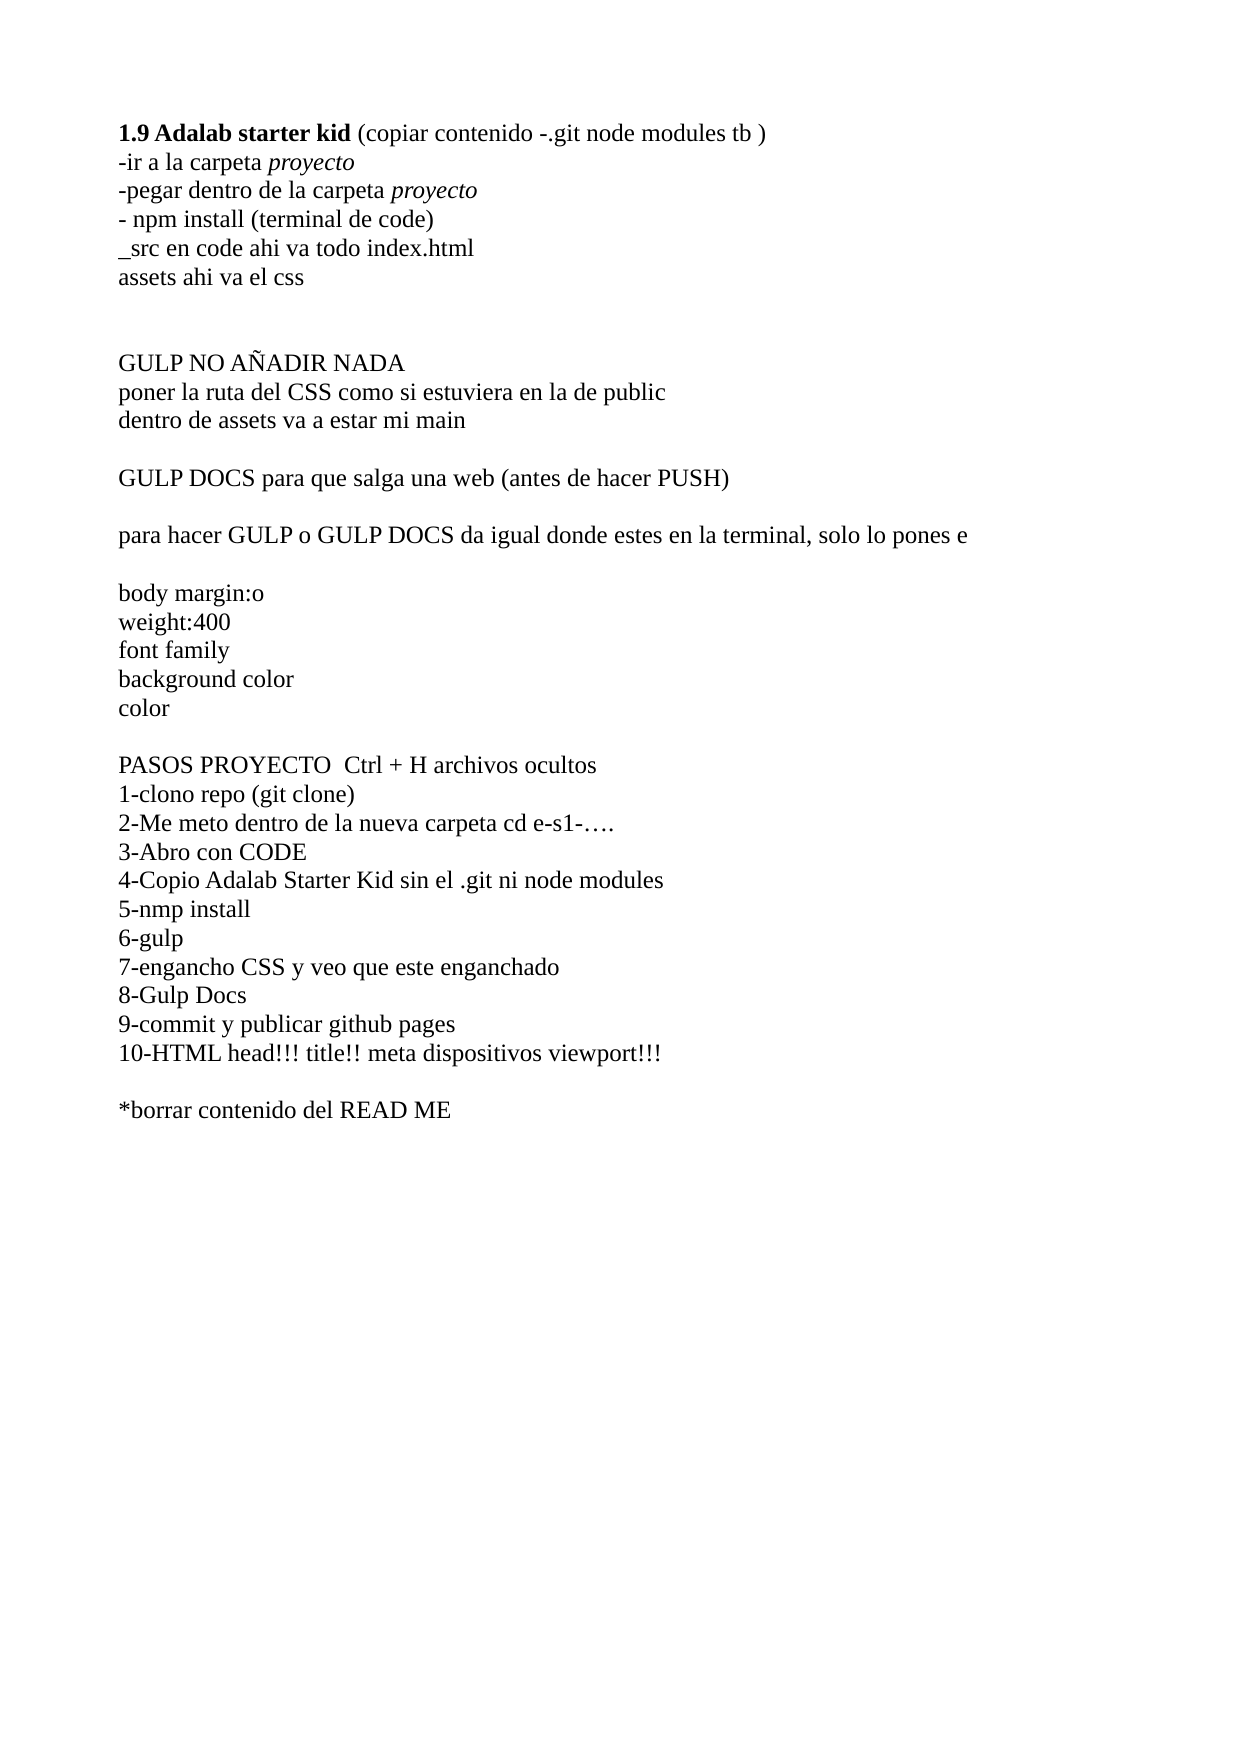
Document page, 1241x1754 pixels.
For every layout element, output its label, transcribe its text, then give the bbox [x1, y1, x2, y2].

text 1.9 Adalab starter kid (copiar contenido -.git node modules tb ) [118, 118, 1122, 147]
text para hacer GULP o GULP DOCS da igual donde estes en la terminal, solo lo pones e [118, 521, 1122, 549]
text - npm install (terminal de code) [118, 204, 1122, 233]
text GULP NO AÑADIR NADA [118, 348, 1122, 377]
text 7-engancho CSS y veo que este enganchado [118, 952, 1122, 981]
text 3-Abro con CODE [118, 837, 1122, 866]
text background color [118, 664, 1122, 693]
text 9-commit y publicar github pages [118, 1009, 1122, 1038]
text body margin:o [118, 578, 1122, 607]
text 2-Me meto dentro de la nueva carpeta cd e-s1-…. [118, 808, 1122, 837]
text 10-HTML head!!! title!! meta dispositivos viewport!!! [118, 1038, 1122, 1067]
text -pegar dentro de la carpeta proyecto [118, 176, 1122, 204]
text 6-gulp [118, 923, 1122, 952]
text *borrar contenido del READ ME [118, 1096, 1122, 1124]
text 8-Gulp Docs [118, 981, 1122, 1009]
text -ir a la carpeta proyecto [118, 147, 1122, 176]
text font family [118, 636, 1122, 664]
text color [118, 693, 1122, 722]
text 1-clono repo (git clone) [118, 779, 1122, 808]
text GULP DOCS para que salga una web (antes de hacer PUSH) [118, 463, 1122, 492]
text 5-nmp install [118, 894, 1122, 923]
text weight:400 [118, 607, 1122, 636]
text 4-Copio Adalab Starter Kid sin el .git ni node modules [118, 866, 1122, 894]
text PASOS PROYECTO Ctrl + H archivos ocultos [118, 751, 1122, 779]
text _src en code ahi va todo index.html [118, 233, 1122, 262]
text poner la ruta del CSS como si estuviera en la de public [118, 377, 1122, 406]
text dentro de assets va a estar mi main [118, 406, 1122, 434]
text assets ahi va el css [118, 262, 1122, 291]
